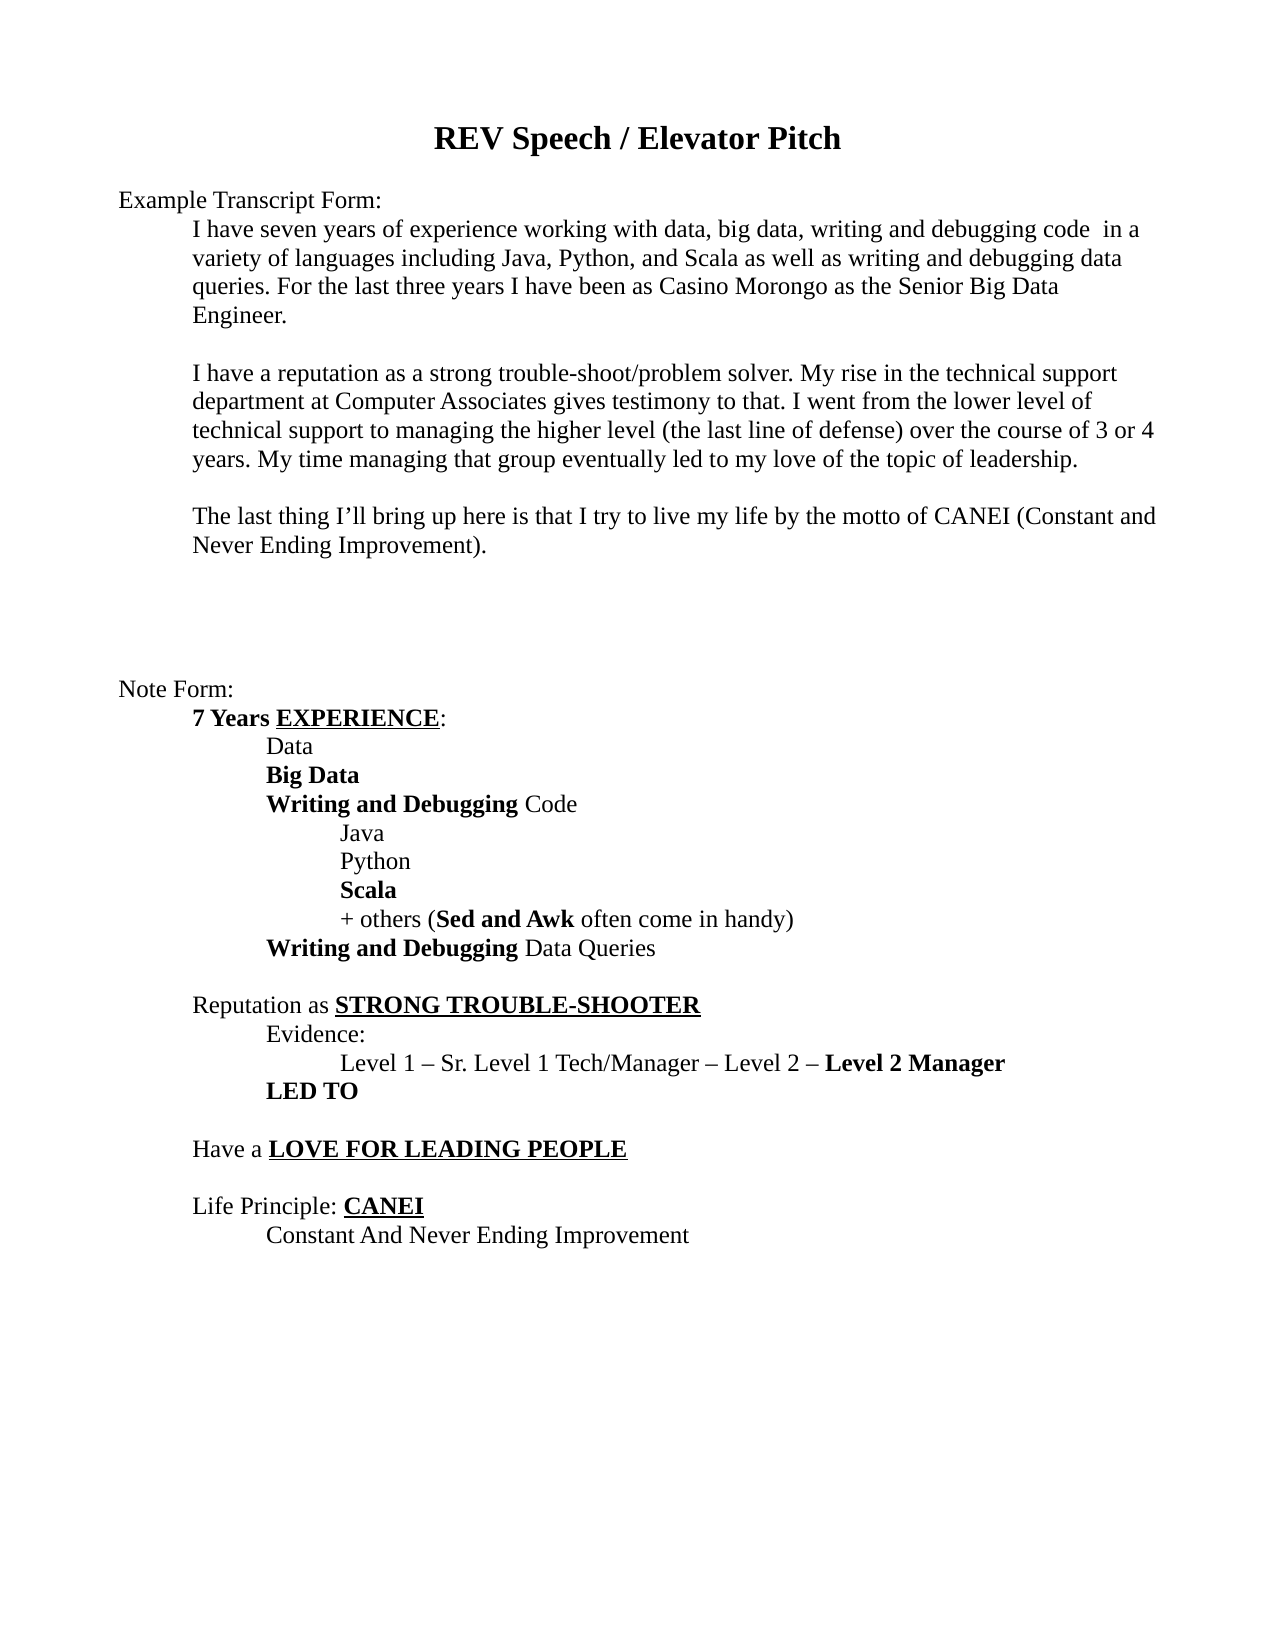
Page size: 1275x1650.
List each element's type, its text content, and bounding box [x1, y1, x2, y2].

text Level 1 – Sr. Level 1 Tech/Manager – Level 2 – Level 2 Manager [340, 1048, 1157, 1076]
text Example Transcript Form: [118, 185, 1157, 214]
text Scala [340, 875, 1157, 904]
text The last thing I’ll bring up here is that I try to live my life by the motto of CANEI (Constant and Never Ending Improvement). [192, 501, 1157, 559]
text Java [340, 818, 1157, 846]
text Data [266, 731, 1157, 760]
text I have seven years of experience working with data, big data, writing and debugging code in a variety of languages including Java, Python, and Scala as well as writing and debugging data queries. For the last three years I have been as Casino Morongo as the Senior Big Data Engineer. [192, 214, 1157, 329]
text I have a reputation as a strong trouble-shoot/problem solver. My rise in the technical support department at Computer Associates gives testimony to that. I went from the lower level of technical support to managing the higher level (the last line of defense) over the course of 3 or 4 years. My time managing that group eventually led to my love of the topic of leadership. [192, 358, 1157, 473]
text 7 Years EXPERIENCE: [192, 703, 1157, 731]
text + others (Sed and Awk often come in handy) [340, 904, 1157, 933]
text Python [340, 846, 1157, 875]
text Writing and Debugging Code [266, 789, 1157, 818]
text REV Speech / Elevator Pitch [118, 118, 1157, 156]
text LED TO [266, 1076, 1157, 1105]
text Big Data [266, 760, 1157, 789]
text Note Form: [118, 674, 1157, 703]
text Writing and Debugging Data Queries [266, 933, 1157, 961]
text Constant And Never Ending Improvement [266, 1220, 1157, 1249]
text Have a LOVE FOR LEADING PEOPLE [192, 1134, 1157, 1163]
text Life Principle: CANEI [192, 1191, 1157, 1220]
text Reputation as STRONG TROUBLE-SHOOTER [192, 990, 1157, 1019]
text Evidence: [266, 1019, 1157, 1048]
